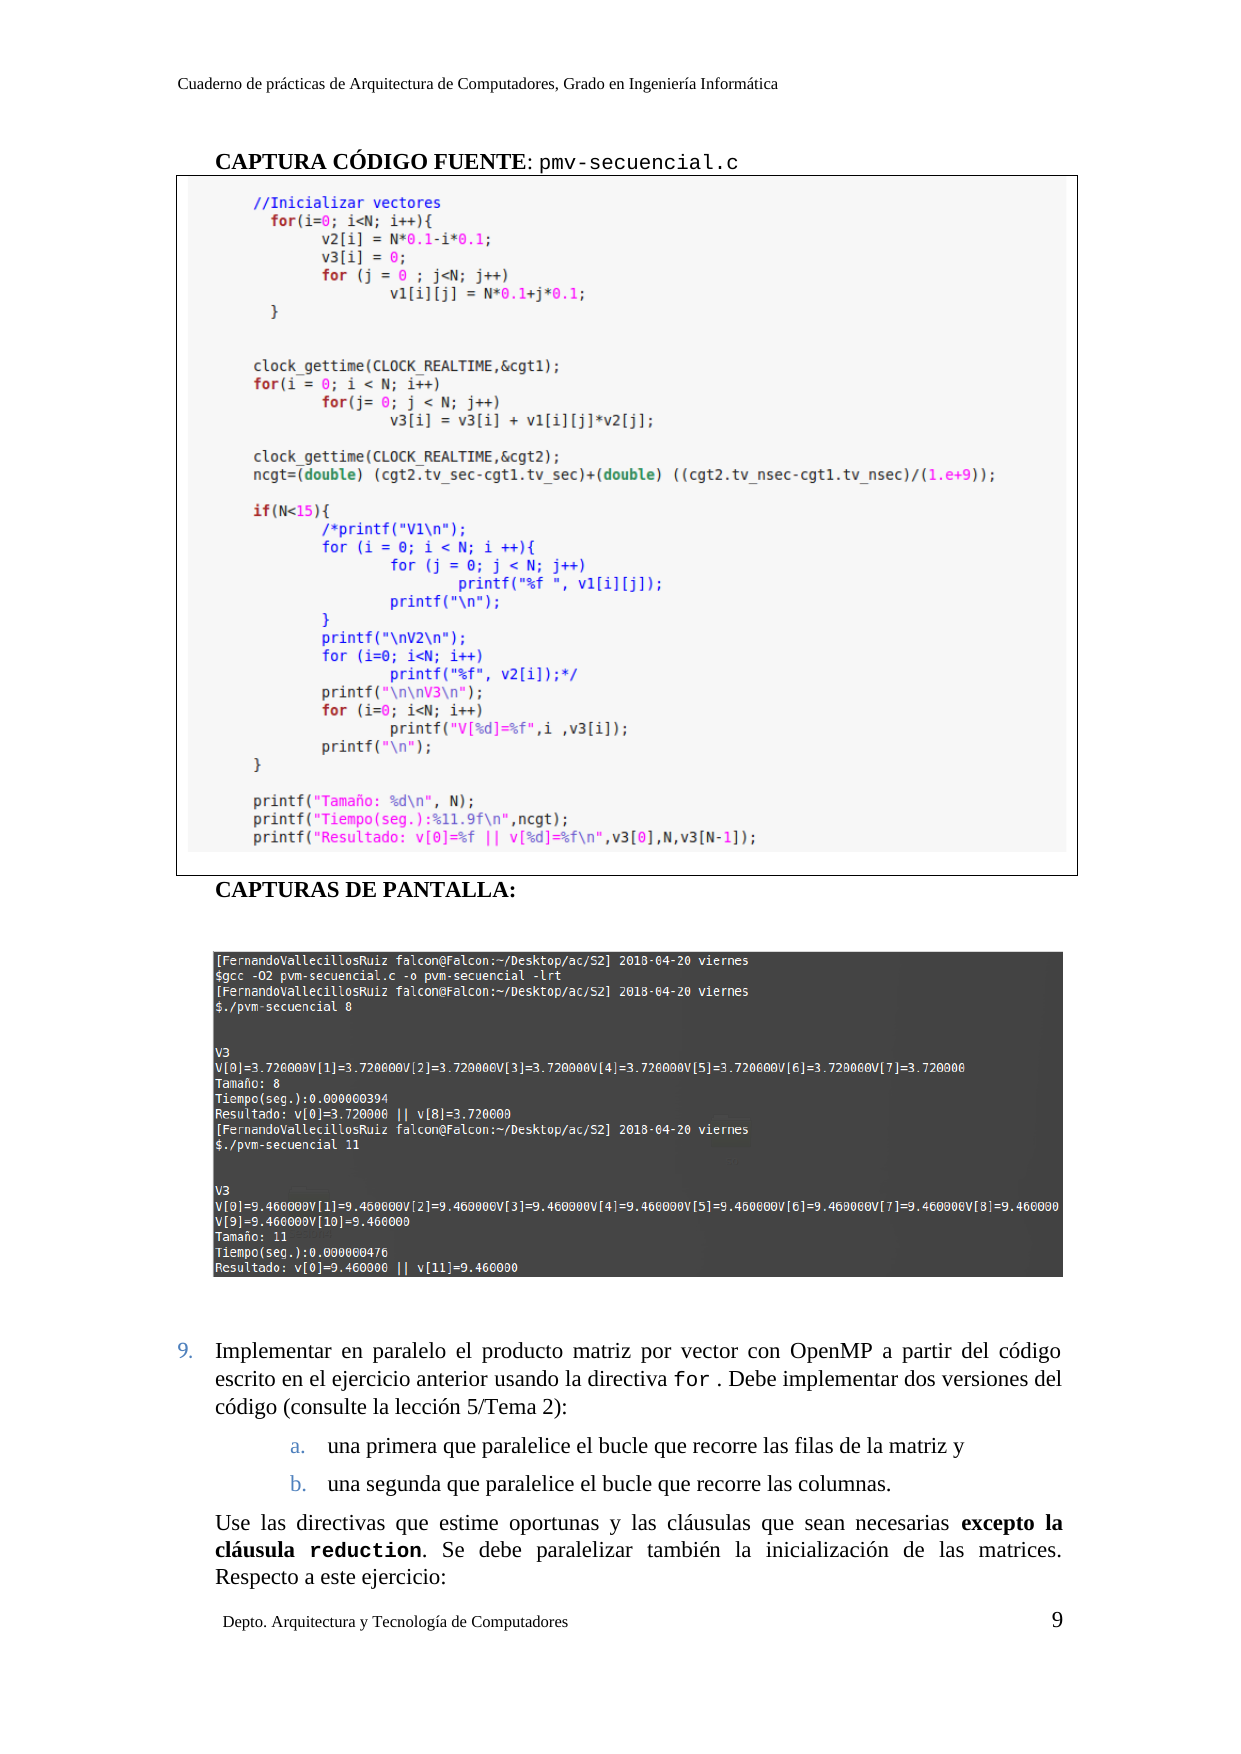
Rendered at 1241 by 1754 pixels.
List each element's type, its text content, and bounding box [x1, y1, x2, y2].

list Use las directivas que estime oportunas y las cláusulas que sean necesarias excepto la cláusula reduction. Se debe paralelizar también la inicialización de las matrices. Respecto a este ejercicio: [215, 1509, 1063, 1590]
picture [187, 176, 1067, 852]
text CAPTURA CÓDIGO FUENTE: pmv-secuencial.c [215, 148, 1063, 175]
list una segunda que paralelice el bucle que recorre las columnas. [290, 1471, 1063, 1497]
table_header [177, 176, 1077, 875]
list Implementar en paralelo el producto matriz por vector con OpenMP a partir del código escrito en el ejercicio anterior usando la directiva for . Debe implementar dos versiones del código (consulte la lección 5/Tema 2): [177, 1337, 1063, 1419]
picture [212, 951, 1063, 1277]
list una primera que paralelice el bucle que recorre las filas de la matriz y [290, 1432, 1063, 1458]
text CAPTURAS DE PANTALLA: [215, 876, 1063, 903]
